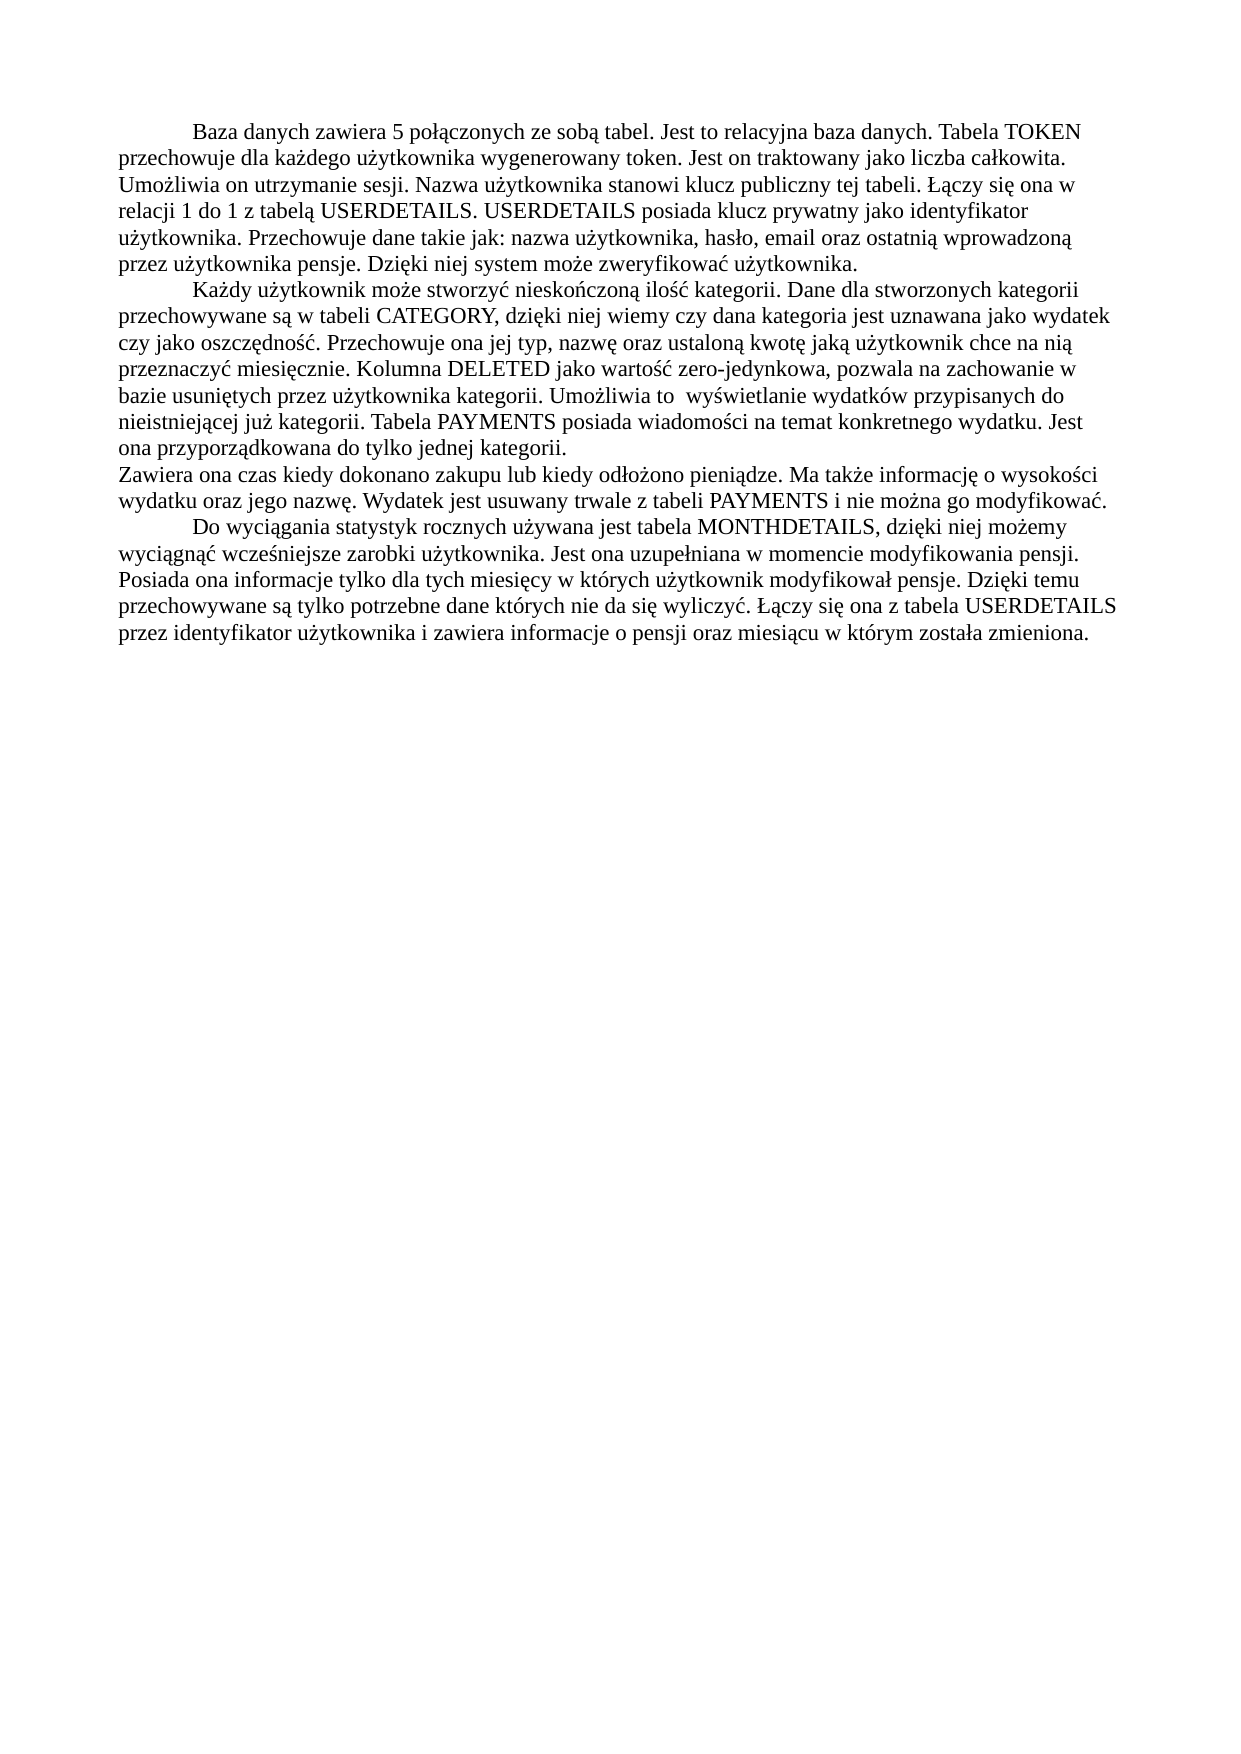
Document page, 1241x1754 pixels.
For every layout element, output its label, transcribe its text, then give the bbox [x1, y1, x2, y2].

text Zawiera ona czas kiedy dokonano zakupu lub kiedy odłożono pieniądze. Ma także informację o wysokości wydatku oraz jego nazwę. Wydatek jest usuwany trwale z tabeli PAYMENTS i nie można go modyfikować. [118, 461, 1122, 513]
text Każdy użytkownik może stworzyć nieskończoną ilość kategorii. Dane dla stworzonych kategorii przechowywane są w tabeli CATEGORY, dzięki niej wiemy czy dana kategoria jest uznawana jako wydatek czy jako oszczędność. Przechowuje ona jej typ, nazwę oraz ustaloną kwotę jaką użytkownik chce na nią przeznaczyć miesięcznie. Kolumna DELETED jako wartość zero-jedynkowa, pozwala na zachowanie w bazie usuniętych przez użytkownika kategorii. Umożliwia to wyświetlanie wydatków przypisanych do nieistniejącej już kategorii. Tabela PAYMENTS posiada wiadomości na temat konkretnego wydatku. Jest ona przyporządkowana do tylko jednej kategorii. [118, 276, 1122, 461]
text Do wyciągania statystyk rocznych używana jest tabela MONTHDETAILS, dzięki niej możemy wyciągnąć wcześniejsze zarobki użytkownika. Jest ona uzupełniana w momencie modyfikowania pensji. Posiada ona informacje tylko dla tych miesięcy w których użytkownik modyfikował pensje. Dzięki temu przechowywane są tylko potrzebne dane których nie da się wyliczyć. Łączy się ona z tabela USERDETAILS przez identyfikator użytkownika i zawiera informacje o pensji oraz miesiącu w którym została zmieniona. [118, 513, 1122, 645]
text Baza danych zawiera 5 połączonych ze sobą tabel. Jest to relacyjna baza danych. Tabela TOKEN przechowuje dla każdego użytkownika wygenerowany token. Jest on traktowany jako liczba całkowita. Umożliwia on utrzymanie sesji. Nazwa użytkownika stanowi klucz publiczny tej tabeli. Łączy się ona w relacji 1 do 1 z tabelą USERDETAILS. USERDETAILS posiada klucz prywatny jako identyfikator użytkownika. Przechowuje dane takie jak: nazwa użytkownika, hasło, email oraz ostatnią wprowadzoną przez użytkownika pensje. Dzięki niej system może zweryfikować użytkownika. [118, 118, 1122, 276]
